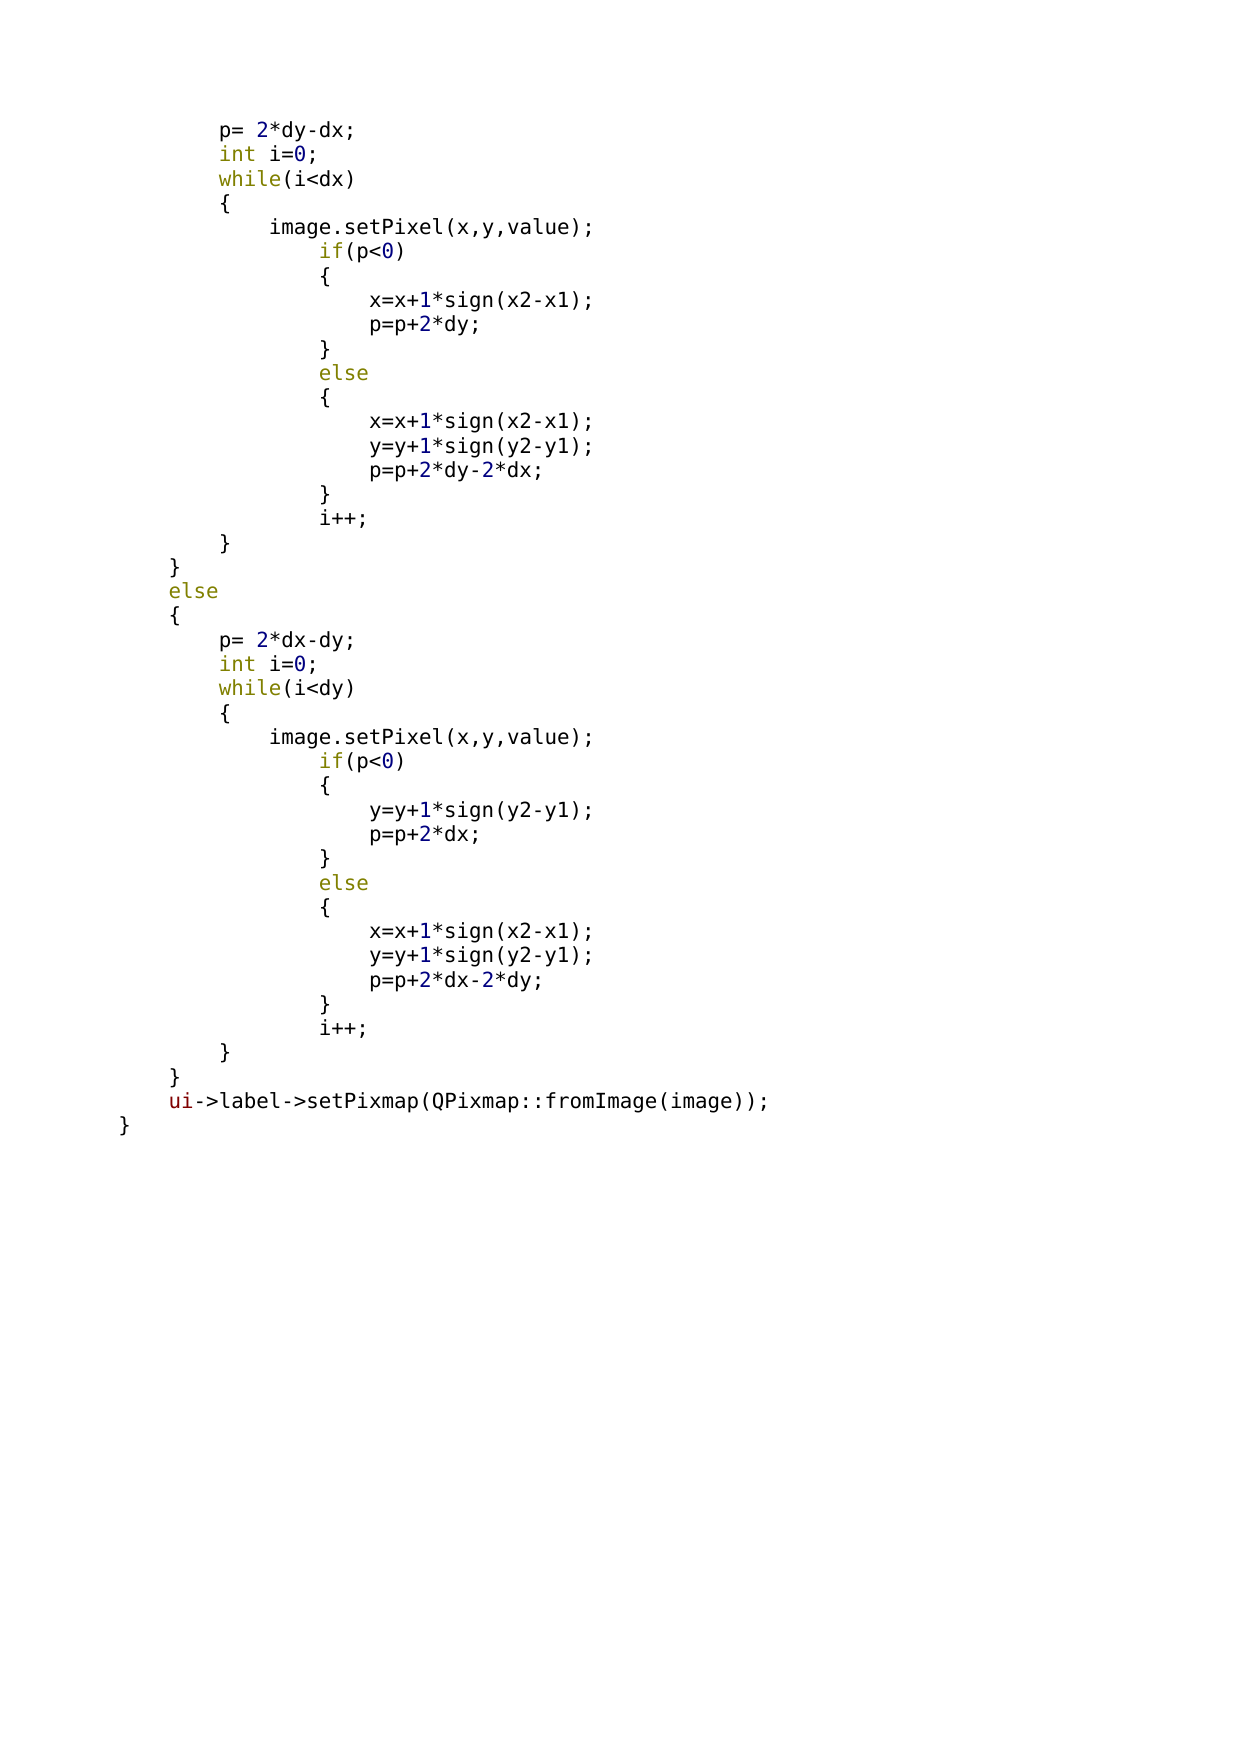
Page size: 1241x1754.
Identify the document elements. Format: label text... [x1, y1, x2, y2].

text } [118, 482, 1122, 506]
text } [118, 992, 1122, 1016]
text int i=0; [118, 142, 1122, 167]
text y=y+1*sign(y2-y1); [118, 434, 1122, 458]
text while(i<dx) [118, 167, 1122, 191]
text else [118, 871, 1122, 895]
text image.setPixel(x,y,value); [118, 215, 1122, 239]
text x=x+1*sign(x2-x1); [118, 288, 1122, 312]
text if(p<0) [118, 749, 1122, 773]
text if(p<0) [118, 239, 1122, 264]
text x=x+1*sign(x2-x1); [118, 409, 1122, 434]
text } [118, 1113, 1122, 1137]
text i++; [118, 506, 1122, 531]
text } [118, 531, 1122, 555]
text x=x+1*sign(x2-x1); [118, 919, 1122, 943]
text { [118, 895, 1122, 919]
text { [118, 264, 1122, 288]
text p= 2*dx-dy; [118, 628, 1122, 652]
text int i=0; [118, 652, 1122, 676]
text else [118, 579, 1122, 603]
text } [118, 1040, 1122, 1065]
text } [118, 846, 1122, 871]
text { [118, 603, 1122, 628]
text image.setPixel(x,y,value); [118, 725, 1122, 749]
text i++; [118, 1016, 1122, 1040]
text { [118, 773, 1122, 798]
text y=y+1*sign(y2-y1); [118, 798, 1122, 822]
text p=p+2*dx; [118, 822, 1122, 846]
text while(i<dy) [118, 676, 1122, 701]
text } [118, 337, 1122, 361]
text ui->label->setPixmap(QPixmap::fromImage(image)); [118, 1089, 1122, 1113]
text { [118, 191, 1122, 215]
text } [118, 1065, 1122, 1089]
text } [118, 555, 1122, 579]
text p=p+2*dx-2*dy; [118, 968, 1122, 992]
text { [118, 701, 1122, 725]
text p=p+2*dy-2*dx; [118, 458, 1122, 482]
text else [118, 361, 1122, 385]
text p= 2*dy-dx; [118, 118, 1122, 142]
text y=y+1*sign(y2-y1); [118, 943, 1122, 968]
text { [118, 385, 1122, 409]
text p=p+2*dy; [118, 312, 1122, 337]
